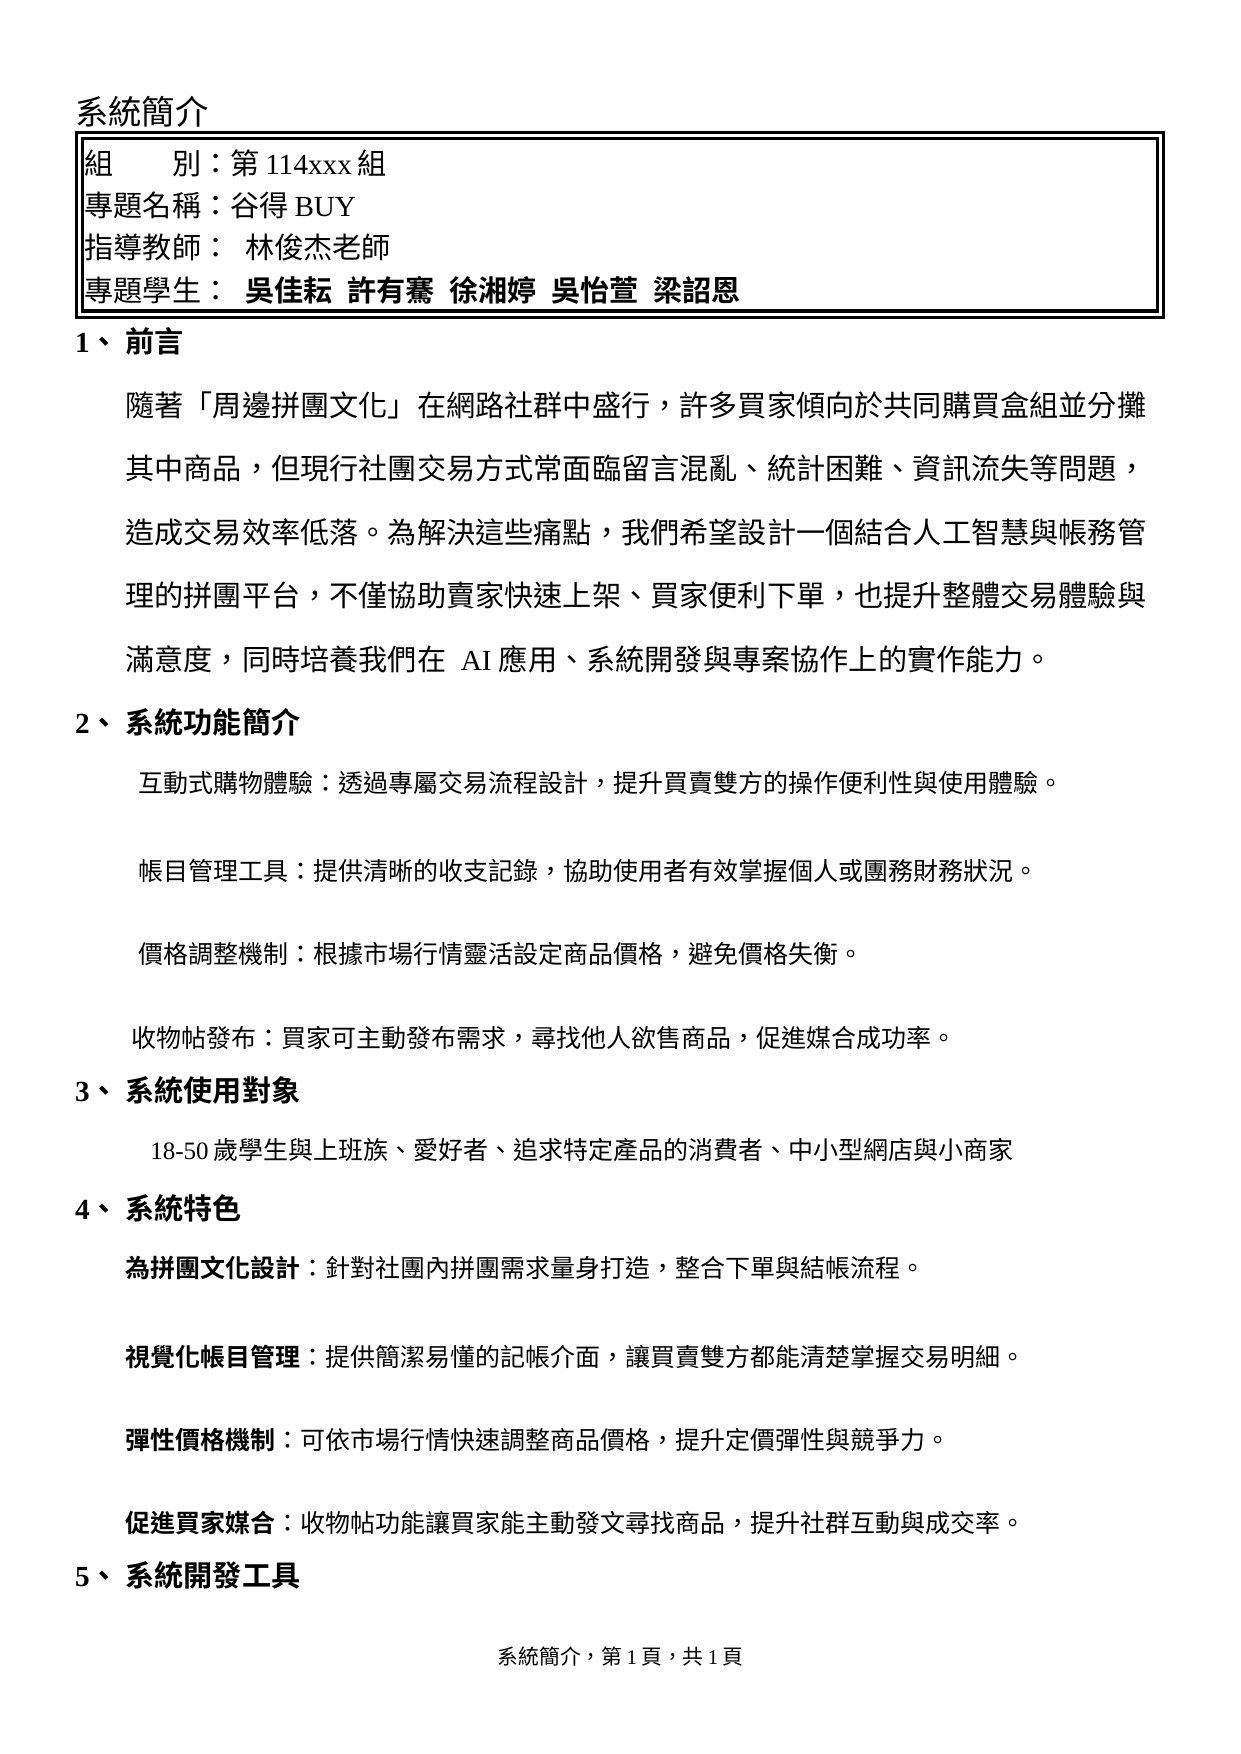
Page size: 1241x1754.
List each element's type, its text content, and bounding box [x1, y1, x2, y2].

text 價格調整機制：根據市場行情靈活設定商品價格，避免價格失衡。 [125, 911, 1165, 974]
list 系統功能簡介 [75, 699, 1165, 742]
text 為拼團文化設計：針對社團內拼團需求量身打造，整合下單與結帳流程。 [125, 1249, 1165, 1285]
text 互動式購物體驗：透過專屬交易流程設計，提升買賣雙方的操作便利性與使用體驗。 [125, 763, 1165, 799]
text 帳目管理工具：提供清晰的收支記錄，協助使用者有效掌握個人或團務財務狀況。 [125, 828, 1165, 890]
text 專題學生： 吳佳耘 許有騫 徐湘婷 吳怡萱 梁詔恩 [78, 258, 1162, 316]
text 專題名稱：谷得BUY [84, 173, 1156, 216]
text 隨著「周邊拼團文化」在網路社群中盛行，許多買家傾向於共同購買盒組並分攤其中商品，但現行社團交易方式常面臨留言混亂、統計困難、資訊流失等問題，造成交易效率低落。為解決這些痛點，我們希望設計一個結合人工智慧與帳務管理的拼團平台，不僅協助賣家快速上架、買家便利下單，也提升整體交易體驗與滿意度，同時培養我們在 AI 應用、系統開發與專案協作上的實作能力。 [125, 382, 1165, 678]
list 系統使用對象 [75, 1067, 1165, 1110]
text 18-50歲學生與上班族、愛好者、追求特定產品的消費者、中小型網店與小商家 [125, 1131, 1165, 1167]
list 系統特色 [75, 1185, 1165, 1227]
text 彈性價格機制：可依市場行情快速調整商品價格，提升定價彈性與競爭力。 [125, 1397, 1165, 1459]
text 視覺化帳目管理：提供簡潔易懂的記帳介面，讓買賣雙方都能清楚掌握交易明細。 [125, 1313, 1165, 1376]
text 指導教師： 林俊杰老師 [84, 216, 1156, 258]
text 收物帖發布：買家可主動發布需求，尋找他人欲售商品，促進媒合成功率。 [125, 994, 1165, 1057]
text 系統簡介 [75, 68, 1165, 131]
list 前言 [75, 319, 1165, 361]
list 系統開發工具 [75, 1553, 1165, 1595]
text 促進買家媒合：收物帖功能讓買家能主動發文尋找商品，提升社群互動與成交率。 [125, 1480, 1165, 1543]
text 組 別：第114xxx組 [78, 134, 1162, 173]
